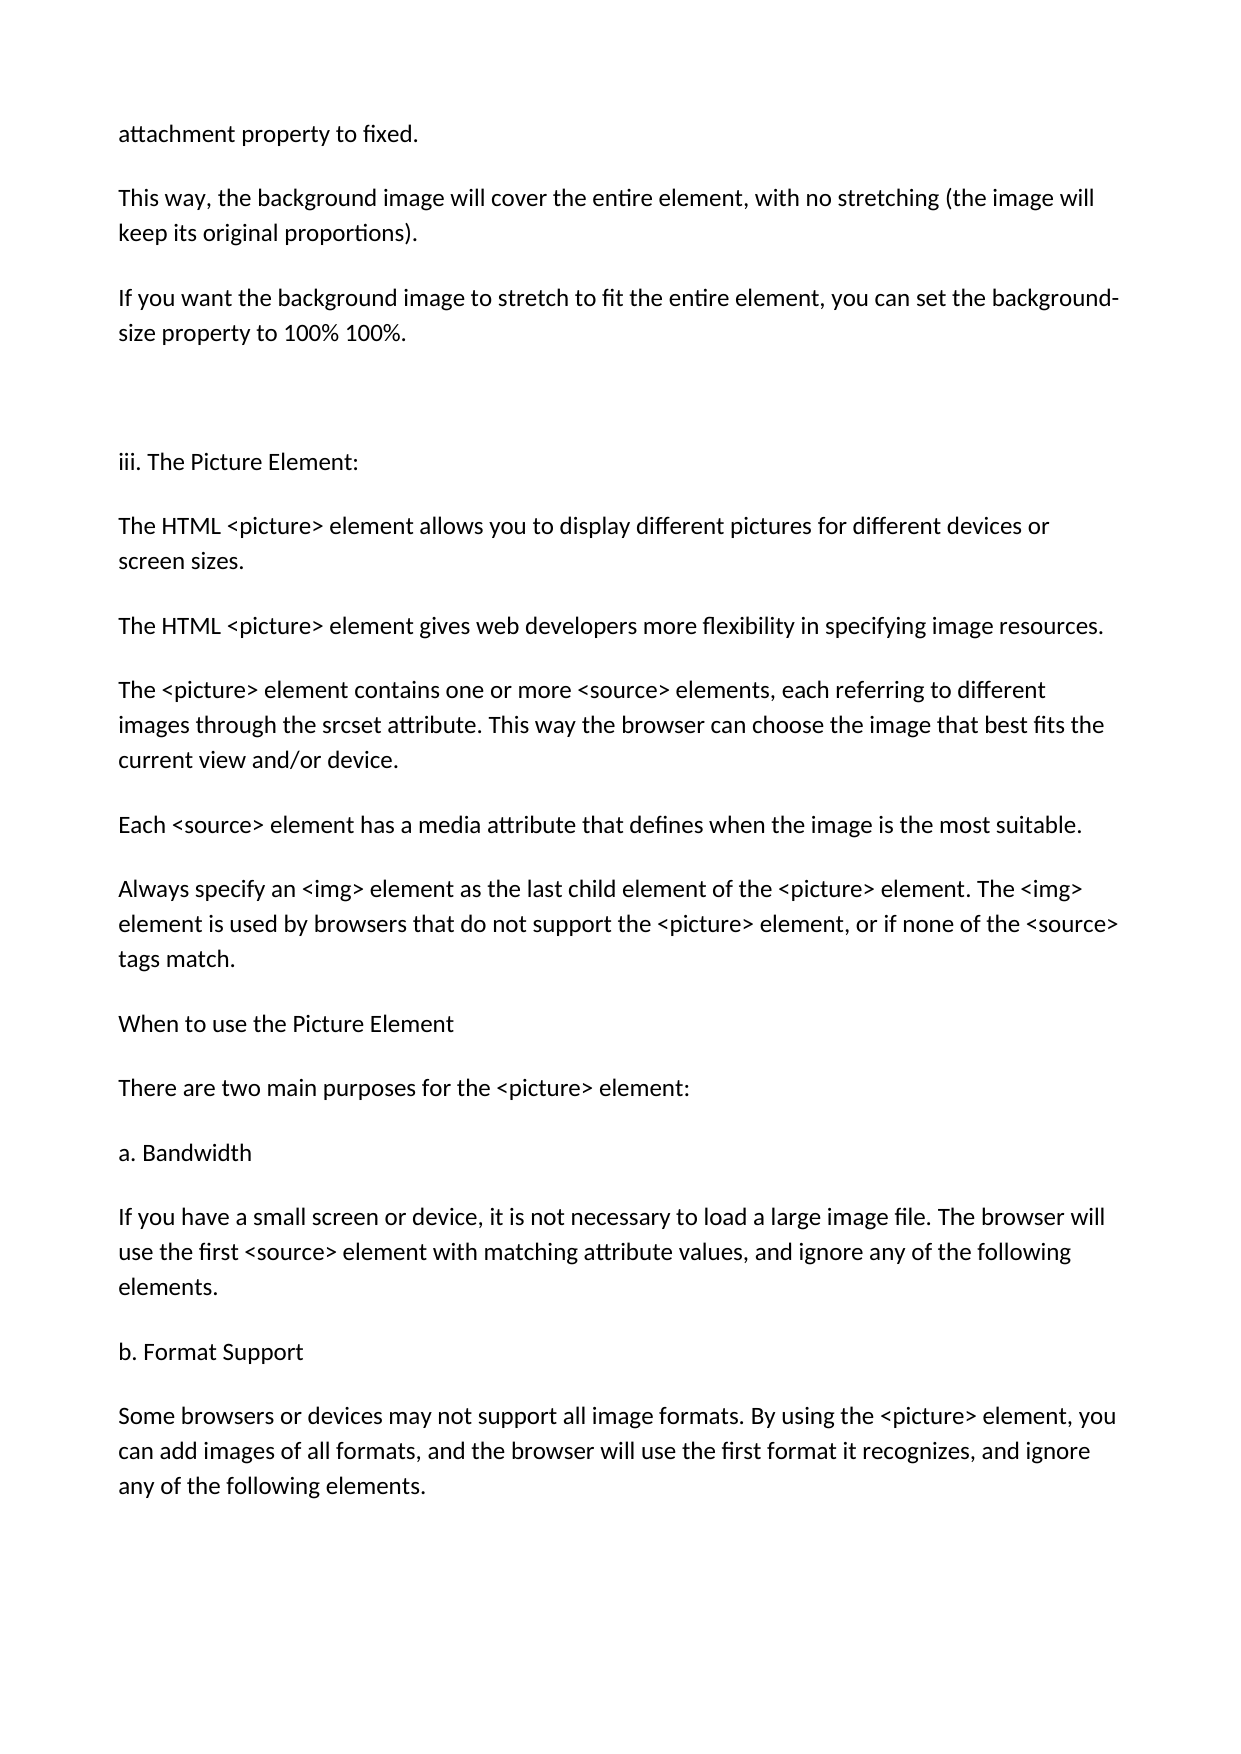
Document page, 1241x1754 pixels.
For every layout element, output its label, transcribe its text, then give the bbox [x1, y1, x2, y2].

text attachment property to fixed. [118, 118, 1122, 149]
text When to use the Picture Element [118, 1008, 1122, 1038]
text If you want the background image to stretch to fit the entire element, you can set the background-size property to 100% 100%. [118, 282, 1122, 348]
text Always specify an <img> element as the last child element of the <picture> element. The <img> element is used by browsers that do not support the <picture> element, or if none of the <source> tags match. [118, 873, 1122, 974]
text a. Bandwidth [118, 1137, 1122, 1167]
text Some browsers or devices may not support all image formats. By using the <picture> element, you can add images of all formats, and the browser will use the first format it recognizes, and ignore any of the following elements. [118, 1400, 1122, 1501]
text The HTML <picture> element gives web developers more flexibility in specifying image resources. [118, 610, 1122, 641]
text This way, the background image will cover the entire element, with no stretching (the image will keep its original proportions). [118, 183, 1122, 248]
text Each <source> element has a media attribute that defines when the image is the most suitable. [118, 809, 1122, 839]
text The <picture> element contains one or more <source> elements, each referring to different images through the srcset attribute. This way the browser can choose the image that best fits the current view and/or device. [118, 674, 1122, 775]
text There are two main purposes for the <picture> element: [118, 1072, 1122, 1103]
text b. Format Support [118, 1336, 1122, 1366]
text iii. The Picture Element: [118, 446, 1122, 477]
text The HTML <picture> element allows you to display different pictures for different devices or screen sizes. [118, 511, 1122, 576]
text If you have a small screen or device, it is not necessary to load a large image file. The browser will use the first <source> element with matching attribute values, and ignore any of the following elements. [118, 1201, 1122, 1302]
